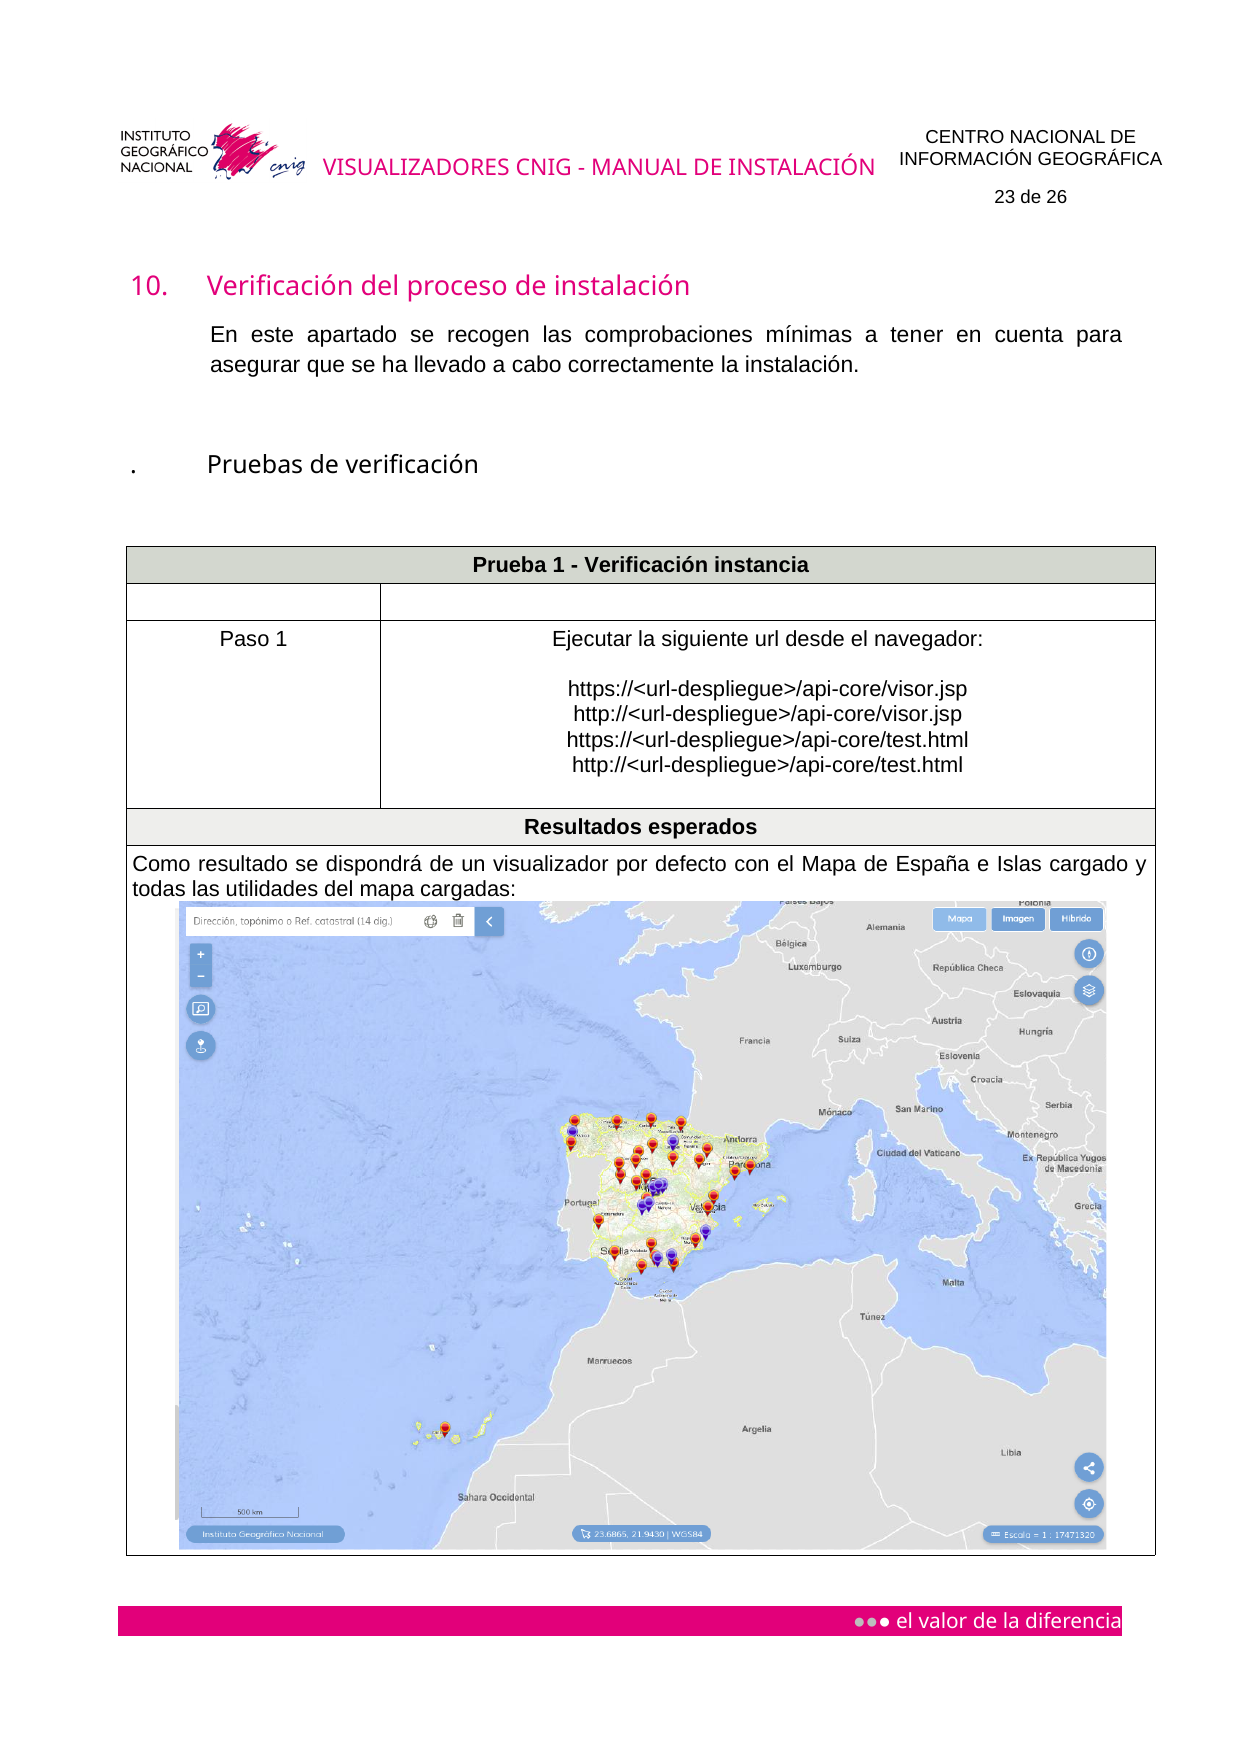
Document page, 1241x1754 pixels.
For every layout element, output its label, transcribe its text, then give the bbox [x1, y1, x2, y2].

picture [175, 901, 1107, 1550]
text En este apartado se recogen las comprobaciones mínimas a tener en cuenta para asegurar que se ha llevado a cabo correctamente la instalación. [210, 321, 1122, 377]
subtitle Verificación del proceso de instalación [130, 266, 1122, 303]
table_cell [127, 584, 380, 620]
subtitle Pruebas de verificación [130, 447, 1122, 481]
table_cell Paso 1 [127, 621, 380, 808]
table_cell [381, 584, 1155, 620]
picture [118, 118, 307, 183]
table_cell Ejecutar la siguiente url desde el navegador: https://<url-despliegue>/api-core/visor.jsp http://<url-despliegue>/api-core/visor.jsp https://<url-despliegue>/api-core/test.html http://<url-despliegue>/api-core/test.html [381, 621, 1155, 808]
table_header Prueba 1 - Verificación instancia [127, 547, 1155, 583]
table_cell Como resultado se dispondrá de un visualizador por defecto con el Mapa de España e Islas cargado y todas las utilidades del mapa cargadas: [127, 846, 1155, 1555]
table_cell Resultados esperados [127, 809, 1155, 845]
